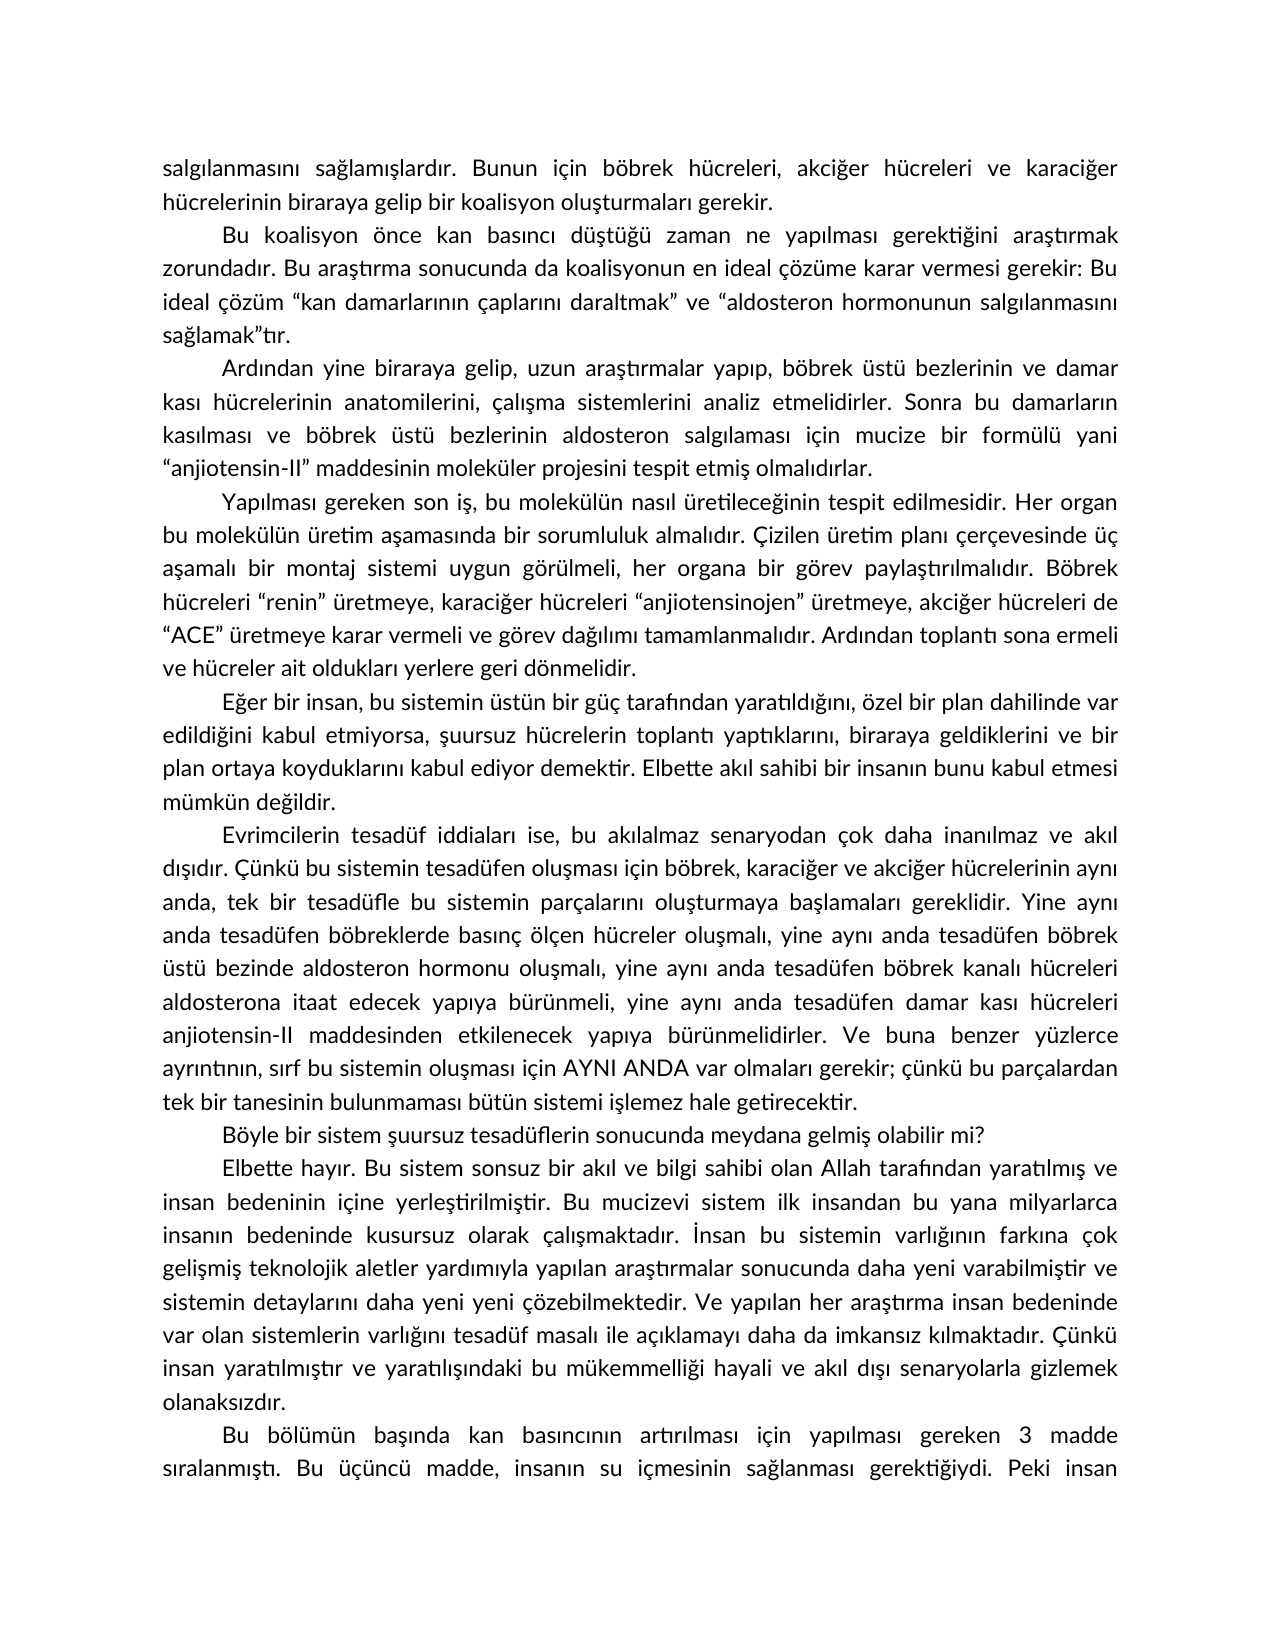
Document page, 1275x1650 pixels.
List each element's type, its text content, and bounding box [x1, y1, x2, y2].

text Bu koalisyon önce kan basıncı düştüğü zaman ne yapılması gerektiğini araştırmak zorundadır. Bu araştırma sonucunda da koalisyonun en ideal çözüme karar vermesi gerekir: Bu ideal çözüm “kan damarlarının çaplarını daraltmak” ve “aldosteron hormonunun salgılanmasını sağlamak”tır. [162, 217, 1119, 350]
text Evrimcilerin tesadüf iddiaları ise, bu akılalmaz senaryodan çok daha inanılmaz ve akıl dışıdır. Çünkü bu sistemin tesadüfen oluşması için böbrek, karaciğer ve akciğer hücrelerinin aynı anda, tek bir tesadüfle bu sistemin parçalarını oluşturmaya başlamaları gereklidir. Yine aynı anda tesadüfen böbreklerde basınç ölçen hücreler oluşmalı, yine aynı anda tesadüfen böbrek üstü bezinde aldosteron hormonu oluşmalı, yine aynı anda tesadüfen böbrek kanalı hücreleri aldosterona itaat edecek yapıya bürünmeli, yine aynı anda tesadüfen damar kası hücreleri anjiotensin-II maddesinden etkilenecek yapıya bürünmelidirler. Ve buna benzer yüzlerce ayrıntının, sırf bu sistemin oluşması için AYNI ANDA var olmaları gerekir; çünkü bu parçalardan tek bir tanesinin bulunmaması bütün sistemi işlemez hale getirecektir. [162, 817, 1119, 1117]
text Böyle bir sistem şuursuz tesadüflerin sonucunda meydana gelmiş olabilir mi? [162, 1117, 1119, 1150]
text Bu bölümün başında kan basıncının artırılması için yapılması gereken 3 madde sıralanmıştı. Bu üçüncü madde, insanın su içmesinin sağlanması gerektiğiydi. Peki insan [162, 1417, 1119, 1483]
text Elbette hayır. Bu sistem sonsuz bir akıl ve bilgi sahibi olan Allah tarafından yaratılmış ve insan bedeninin içine yerleştirilmiştir. Bu mucizevi sistem ilk insandan bu yana milyarlarca insanın bedeninde kusursuz olarak çalışmaktadır. İnsan bu sistemin varlığının farkına çok gelişmiş teknolojik aletler yardımıyla yapılan araştırmalar sonucunda daha yeni varabilmiştir ve sistemin detaylarını daha yeni yeni çözebilmektedir. Ve yapılan her araştırma insan bedeninde var olan sistemlerin varlığını tesadüf masalı ile açıklamayı daha da imkansız kılmaktadır. Çünkü insan yaratılmıştır ve yaratılışındaki bu mükemmelliği hayali ve akıl dışı senaryolarla gizlemek olanaksızdır. [162, 1150, 1119, 1417]
text salgılanmasını sağlamışlardır. Bunun için böbrek hücreleri, akciğer hücreleri ve karaciğer hücrelerinin biraraya gelip bir koalisyon oluşturmaları gerekir. [162, 150, 1119, 217]
text Ardından yine biraraya gelip, uzun araştırmalar yapıp, böbrek üstü bezlerinin ve damar kası hücrelerinin anatomilerini, çalışma sistemlerini analiz etmelidirler. Sonra bu damarların kasılması ve böbrek üstü bezlerinin aldosteron salgılaması için mucize bir formülü yani “anjiotensin-II” maddesinin moleküler projesini tespit etmiş olmalıdırlar. [162, 350, 1119, 483]
text Eğer bir insan, bu sistemin üstün bir güç tarafından yaratıldığını, özel bir plan dahilinde var edildiğini kabul etmiyorsa, şuursuz hücrelerin toplantı yaptıklarını, biraraya geldiklerini ve bir plan ortaya koyduklarını kabul ediyor demektir. Elbette akıl sahibi bir insanın bunu kabul etmesi mümkün değildir. [162, 683, 1119, 817]
text Yapılması gereken son iş, bu molekülün nasıl üretileceğinin tespit edilmesidir. Her organ bu molekülün üretim aşamasında bir sorumluluk almalıdır. Çizilen üretim planı çerçevesinde üç aşamalı bir montaj sistemi uygun görülmeli, her organa bir görev paylaştırılmalıdır. Böbrek hücreleri “renin” üretmeye, karaciğer hücreleri “anjiotensinojen” üretmeye, akciğer hücreleri de “ACE” üretmeye karar vermeli ve görev dağılımı tamamlanmalıdır. Ardından toplantı sona ermeli ve hücreler ait oldukları yerlere geri dönmelidir. [162, 483, 1119, 683]
